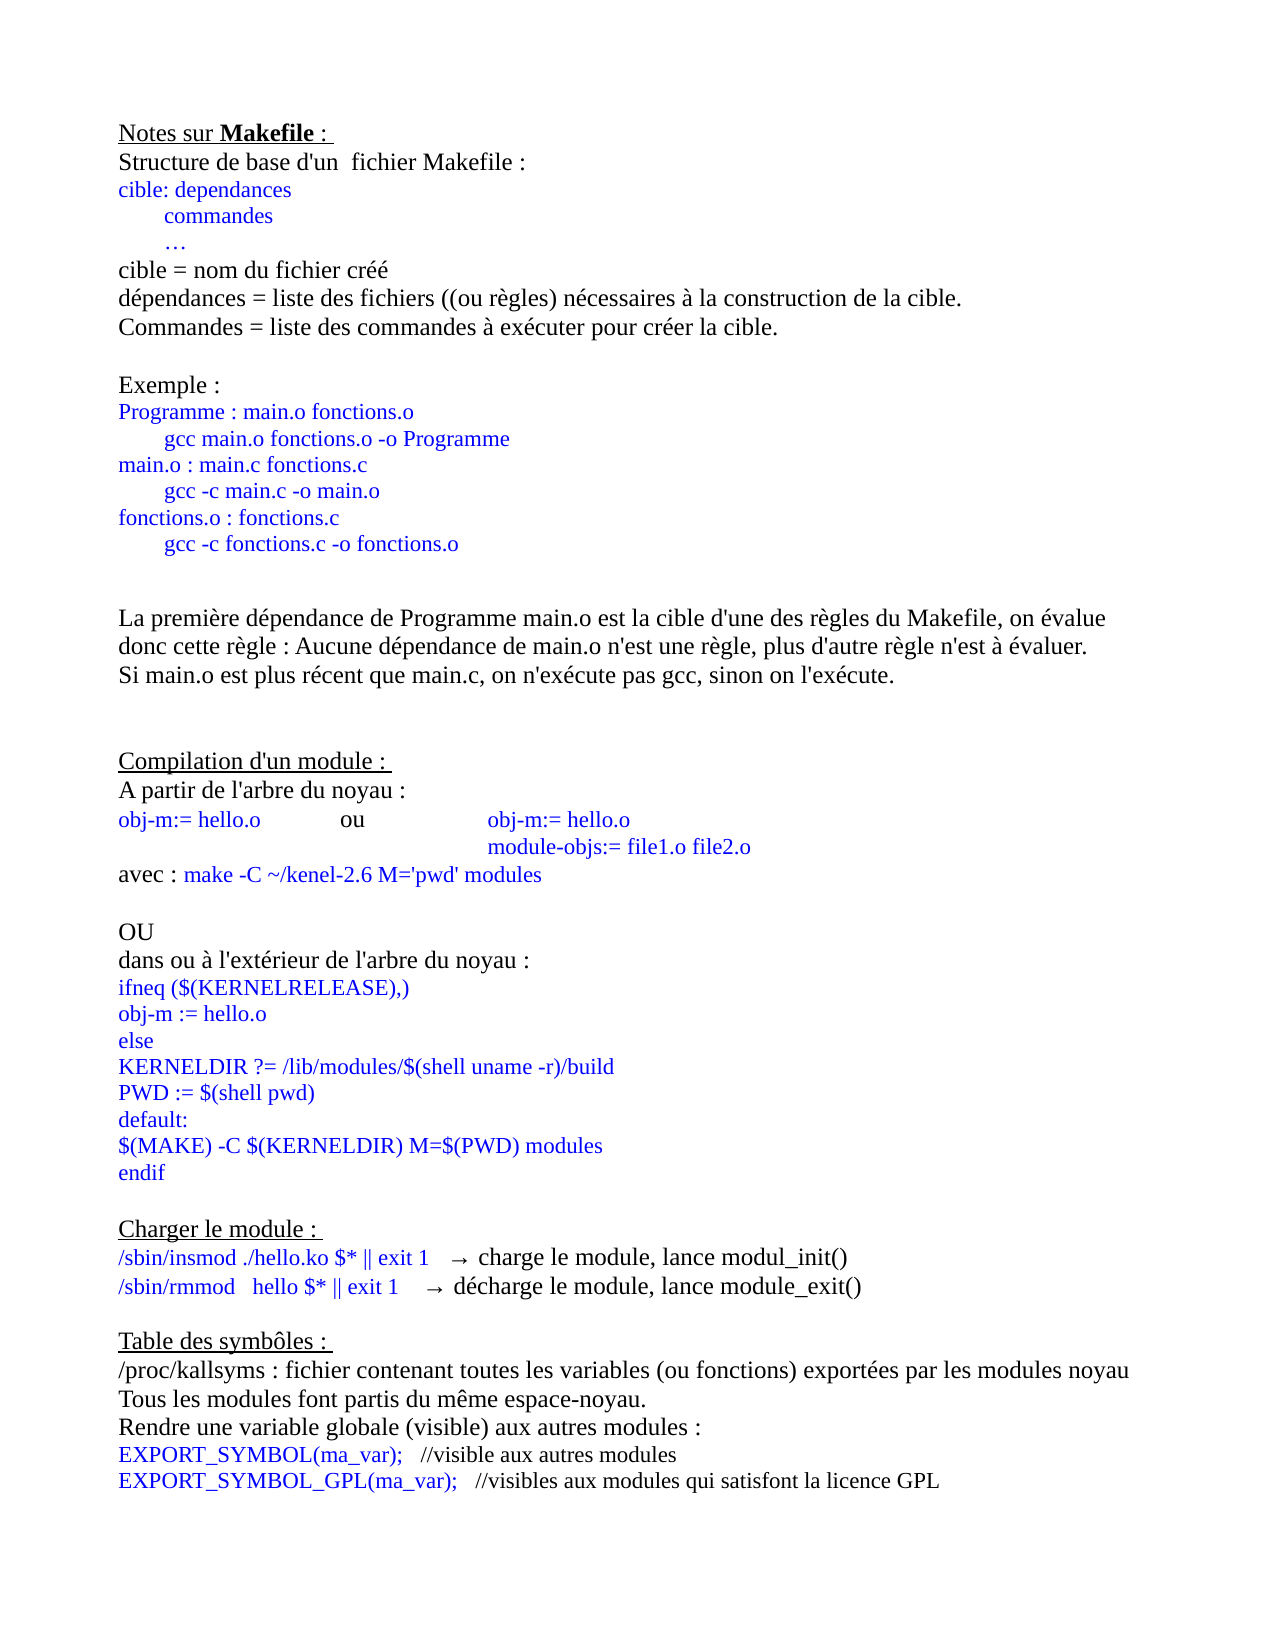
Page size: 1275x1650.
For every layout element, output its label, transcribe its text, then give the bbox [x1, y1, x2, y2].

text default: [118, 1106, 1157, 1132]
text Commandes = liste des commandes à exécuter pour créer la cible. [118, 312, 1157, 341]
text Rendre une variable globale (visible) aux autres modules : [118, 1412, 1157, 1441]
text commandes [118, 202, 1157, 228]
text Notes sur Makefile : [118, 118, 1157, 147]
text /sbin/rmmod hello $* || exit 1 → décharge le module, lance module_exit() [118, 1271, 1157, 1300]
text cible = nom du fichier créé [118, 255, 1157, 283]
text else [118, 1027, 1157, 1053]
text ifneq ($(KERNELRELEASE),) [118, 974, 1157, 1000]
text Charger le module : [118, 1214, 1157, 1242]
text A partir de l'arbre du noyau : [118, 775, 1157, 804]
text Si main.o est plus récent que main.c, on n'exécute pas gcc, sinon on l'exécute. [118, 660, 1157, 689]
text avec : make -C ~/kenel-2.6 M='pwd' modules [118, 859, 1157, 888]
text gcc -c main.c -o main.o [118, 477, 1157, 504]
text gcc -c fonctions.c -o fonctions.o [118, 530, 1157, 557]
text obj-m := hello.o [118, 1000, 1157, 1027]
text fonctions.o : fonctions.c [118, 504, 1157, 530]
text La première dépendance de Programme main.o est la cible d'une des règles du Makefile, on évalue donc cette règle : Aucune dépendance de main.o n'est une règle, plus d'autre règle n'est à évaluer. [118, 603, 1157, 660]
text module-objs:= file1.o file2.o [118, 833, 1157, 859]
text OU [118, 917, 1157, 945]
text Compilation d'un module : [118, 746, 1157, 775]
text KERNELDIR ?= /lib/modules/$(shell uname -r)/build [118, 1053, 1157, 1079]
text … [118, 228, 1157, 255]
text Structure de base d'un fichier Makefile : [118, 147, 1157, 176]
text Table des symbôles : [118, 1326, 1157, 1355]
text /proc/kallsyms : fichier contenant toutes les variables (ou fonctions) exportées par les modules noyau [118, 1355, 1157, 1384]
text cible: dependances [118, 176, 1157, 202]
text Tous les modules font partis du même espace-noyau. [118, 1384, 1157, 1412]
text obj-m:= hello.o ou obj-m:= hello.o [118, 804, 1157, 833]
text Programme : main.o fonctions.o [118, 398, 1157, 425]
text $(MAKE) -C $(KERNELDIR) M=$(PWD) modules [118, 1132, 1157, 1158]
text endif [118, 1158, 1157, 1185]
text /sbin/insmod ./hello.ko $* || exit 1 → charge le module, lance modul_init() [118, 1242, 1157, 1271]
text PWD := $(shell pwd) [118, 1079, 1157, 1106]
text EXPORT_SYMBOL_GPL(ma_var); //visibles aux modules qui satisfont la licence GPL [118, 1468, 1157, 1494]
text main.o : main.c fonctions.c [118, 451, 1157, 477]
text Exemple : [118, 370, 1157, 398]
text gcc main.o fonctions.o -o Programme [118, 425, 1157, 451]
text EXPORT_SYMBOL(ma_var); //visible aux autres modules [118, 1441, 1157, 1468]
text dans ou à l'extérieur de l'arbre du noyau : [118, 945, 1157, 974]
text dépendances = liste des fichiers ((ou règles) nécessaires à la construction de la cible. [118, 283, 1157, 312]
